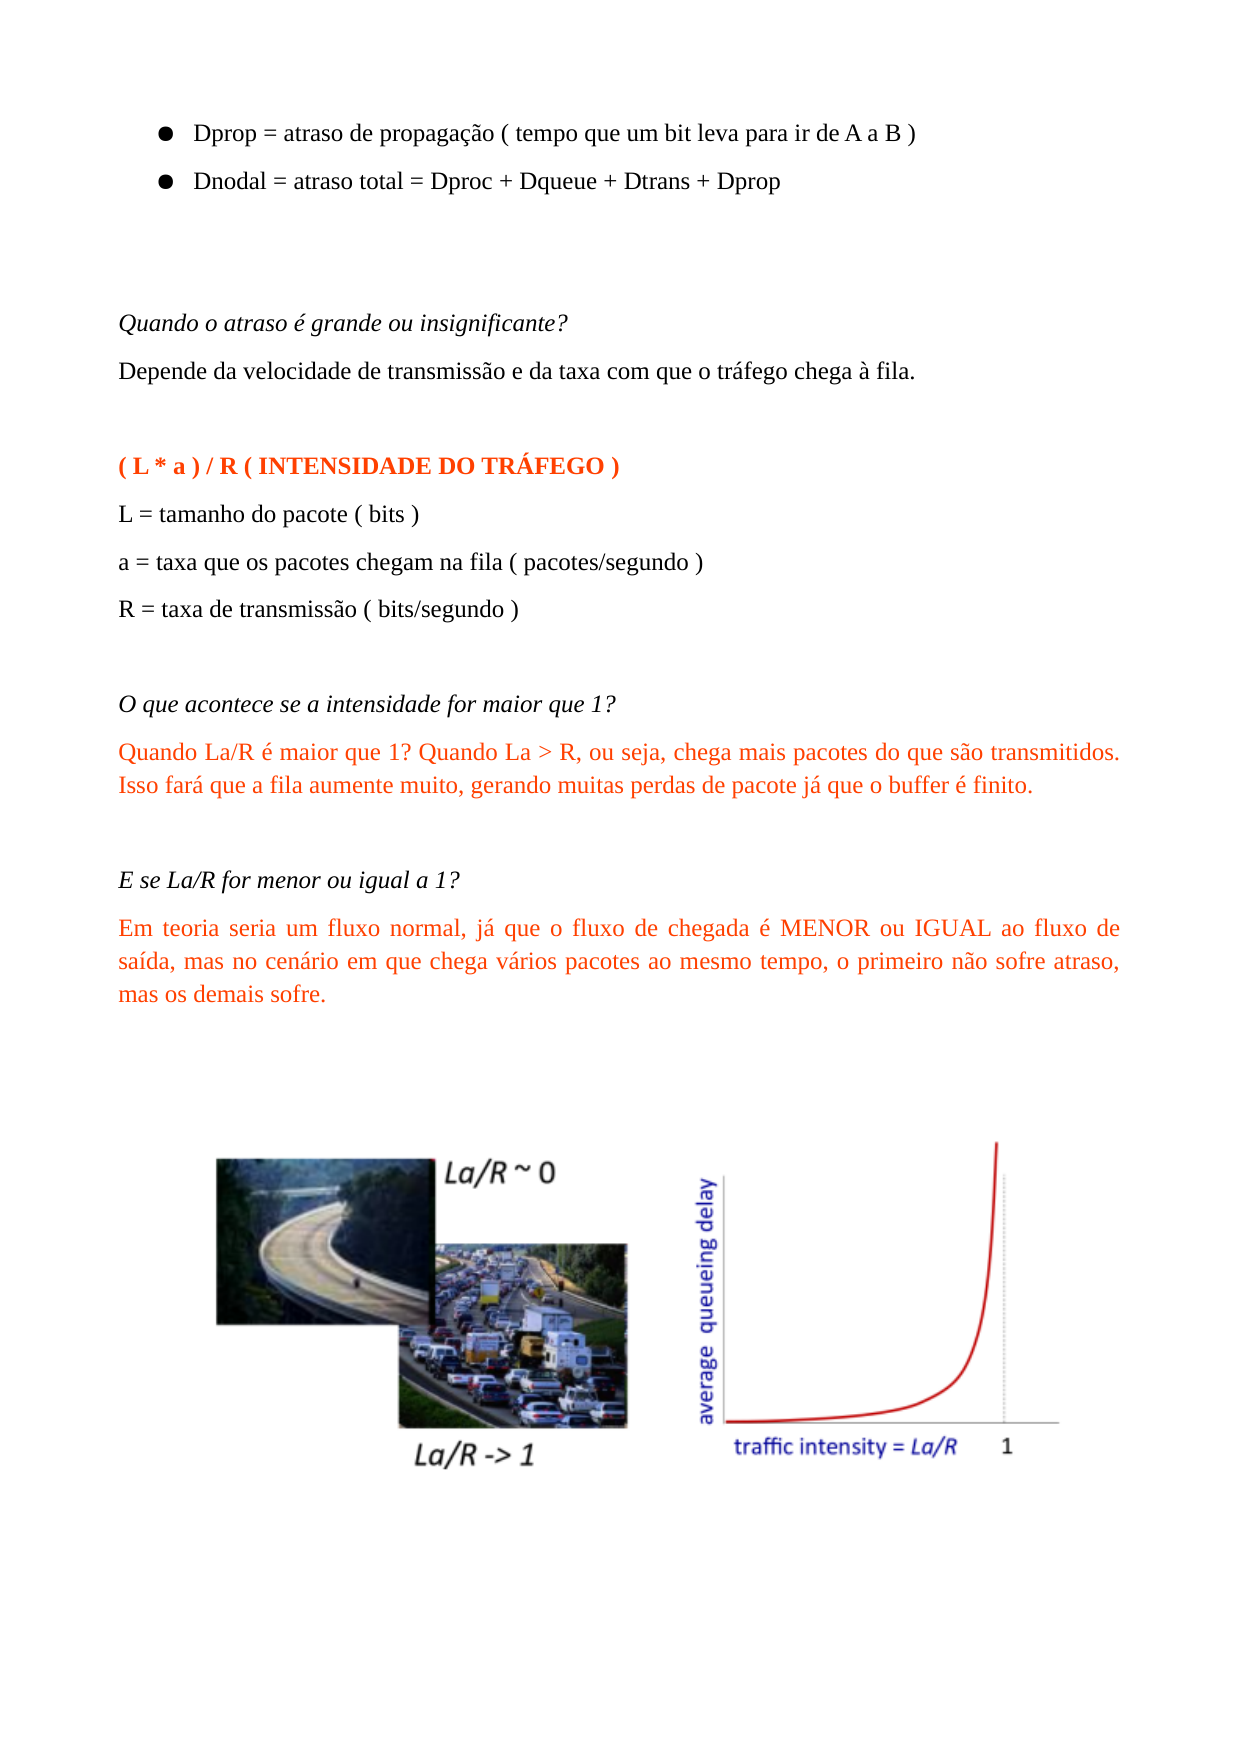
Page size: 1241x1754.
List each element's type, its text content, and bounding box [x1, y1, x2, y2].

list Dnodal = atraso total = Dproc + Dqueue + Dtrans + Dprop [156, 166, 1122, 194]
text Depende da velocidade de transmissão e da taxa com que o tráfego chega à fila. [118, 356, 1122, 385]
text Quando La/R é maior que 1? Quando La > R, ou seja, chega mais pacotes do que são transmitidos. Isso fará que a fila aumente muito, gerando muitas perdas de pacote já que o buffer é finito. [118, 737, 1122, 799]
text Quando o atraso é grande ou insignificante? [118, 308, 1122, 337]
text ( L * a ) / R ( INTENSIDADE DO TRÁFEGO ) [118, 451, 1122, 480]
picture [157, 1074, 1083, 1471]
text R = taxa de transmissão ( bits/segundo ) [118, 594, 1122, 623]
text a = taxa que os pacotes chegam na fila ( pacotes/segundo ) [118, 547, 1122, 575]
text L = tamanho do pacote ( bits ) [118, 499, 1122, 528]
text E se La/R for menor ou igual a 1? [118, 865, 1122, 894]
text Em teoria seria um fluxo normal, já que o fluxo de chegada é MENOR ou IGUAL ao fluxo de saída, mas no cenário em que chega vários pacotes ao mesmo tempo, o primeiro não sofre atraso, mas os demais sofre. [118, 913, 1122, 1008]
list Dprop = atraso de propagação ( tempo que um bit leva para ir de A a B ) [156, 118, 1122, 147]
text O que acontece se a intensidade for maior que 1? [118, 689, 1122, 718]
